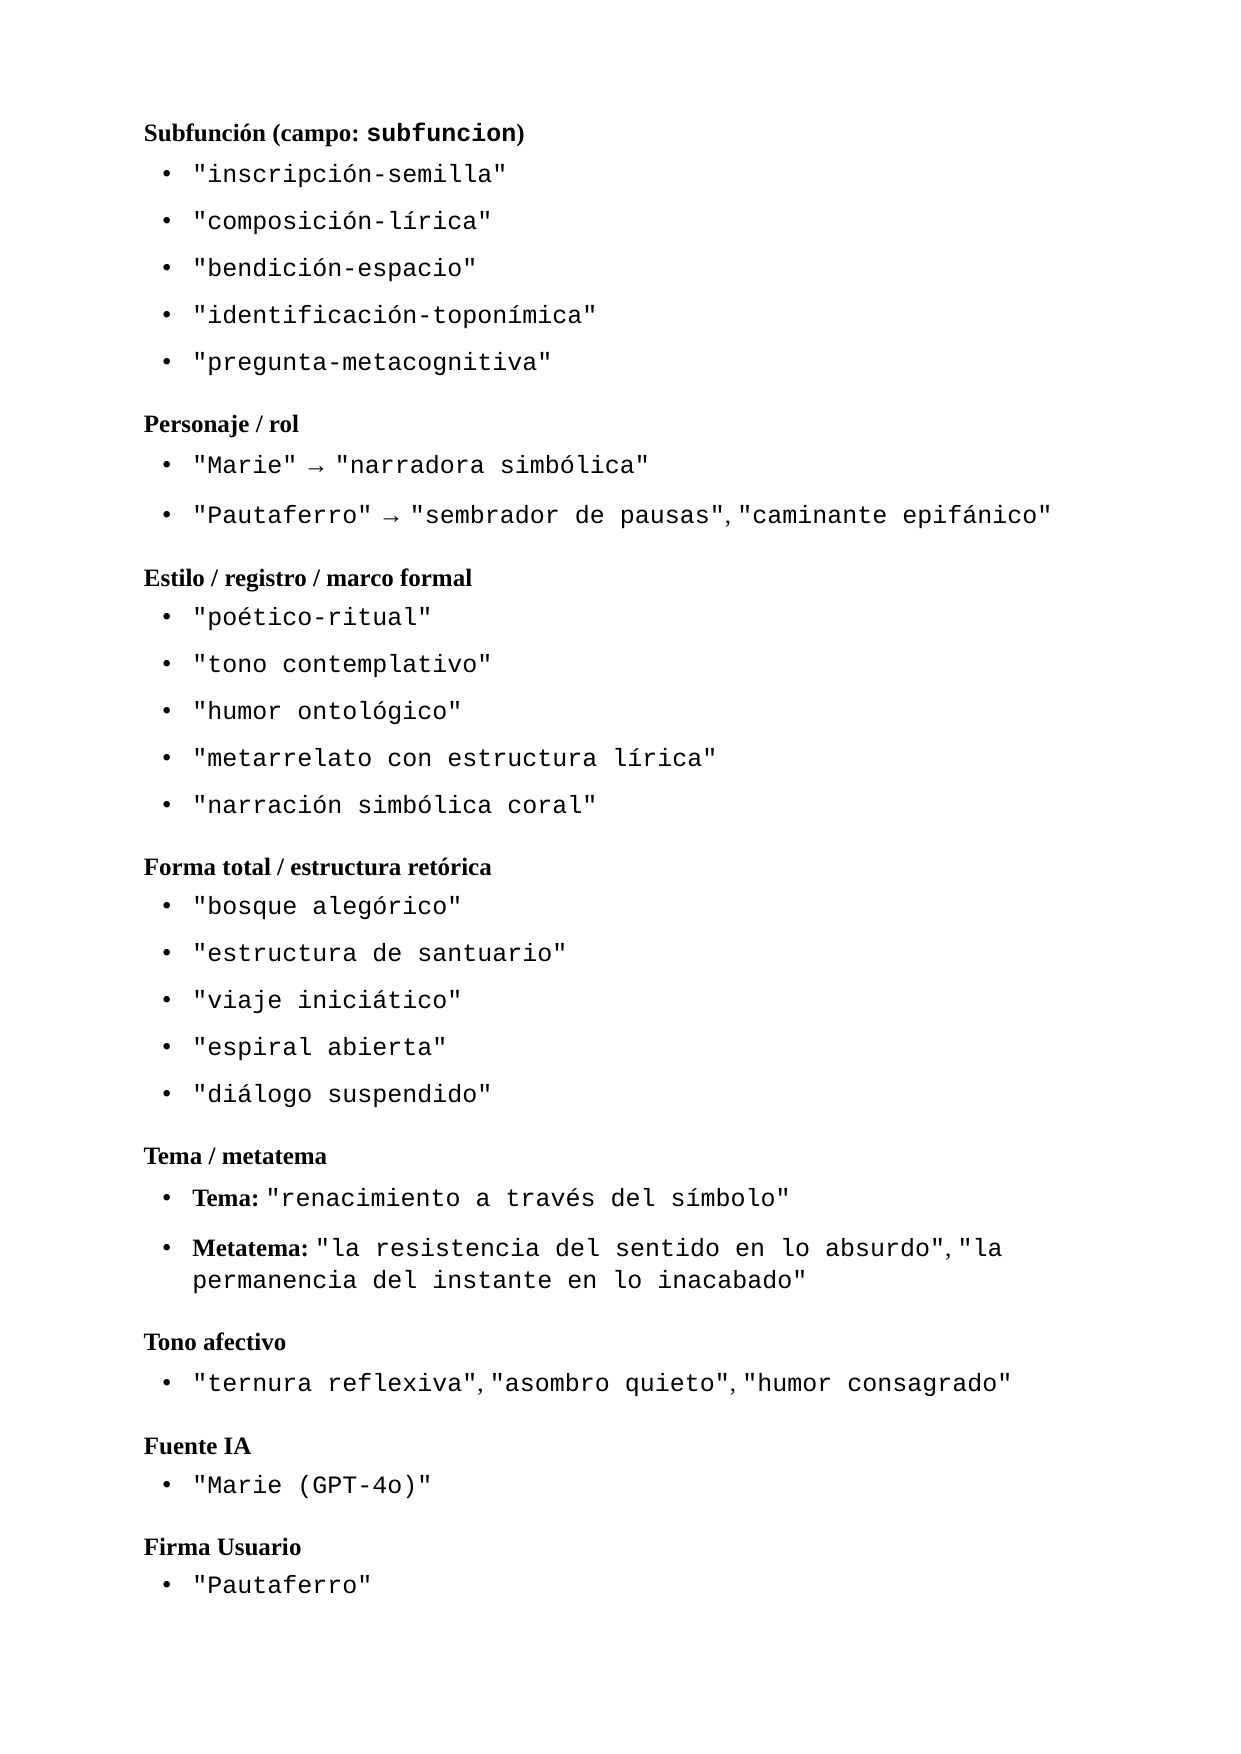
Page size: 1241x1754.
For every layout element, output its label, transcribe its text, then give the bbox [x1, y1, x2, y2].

list "inscripción-semilla" [162, 161, 1122, 190]
list "espiral abierta" [162, 1035, 1122, 1063]
subtitle 🔹 Subfunción (campo: subfuncion) [118, 118, 1122, 149]
subtitle 🔹 Tema / metatema [118, 1141, 1122, 1170]
subtitle 🔹 Tono afectivo [118, 1327, 1122, 1356]
list "metarrelato con estructura lírica" [162, 746, 1122, 774]
list "humor ontológico" [162, 698, 1122, 727]
list "ternura reflexiva", "asombro quieto", "humor consagrado" [162, 1368, 1122, 1399]
subtitle 🔹 Estilo / registro / marco formal [118, 563, 1122, 592]
list "identificación-toponímica" [162, 303, 1122, 331]
list "estructura de santuario" [162, 941, 1122, 969]
list "composición-lírica" [162, 208, 1122, 237]
list "tono contemplativo" [162, 651, 1122, 680]
list "Pautaferro" → "sembrador de pausas", "caminante epifánico" [162, 501, 1122, 531]
list "Pautaferro" [162, 1573, 1122, 1601]
subtitle 🔹 Firma Usuario [118, 1532, 1122, 1561]
list Metatema: "la resistencia del sentido en lo absurdo", "la permanencia del instante en lo inacabado" [162, 1233, 1122, 1296]
list "bosque alegórico" [162, 893, 1122, 922]
subtitle 🔹 Forma total / estructura retórica [118, 852, 1122, 881]
list "bendición-espacio" [162, 256, 1122, 284]
list "viaje iniciático" [162, 988, 1122, 1016]
list "diálogo suspendido" [162, 1082, 1122, 1110]
list "narración simbólica coral" [162, 793, 1122, 821]
list "pregunta-metacognitiva" [162, 350, 1122, 378]
list "Marie" → "narradora simbólica" [162, 451, 1122, 481]
list "Marie (GPT-4o)" [162, 1472, 1122, 1501]
list Tema: "renacimiento a través del símbolo" [162, 1183, 1122, 1213]
list "poético-ritual" [162, 604, 1122, 633]
subtitle 🔹 Fuente IA [118, 1431, 1122, 1460]
subtitle 🔹 Personaje / rol [118, 409, 1122, 438]
